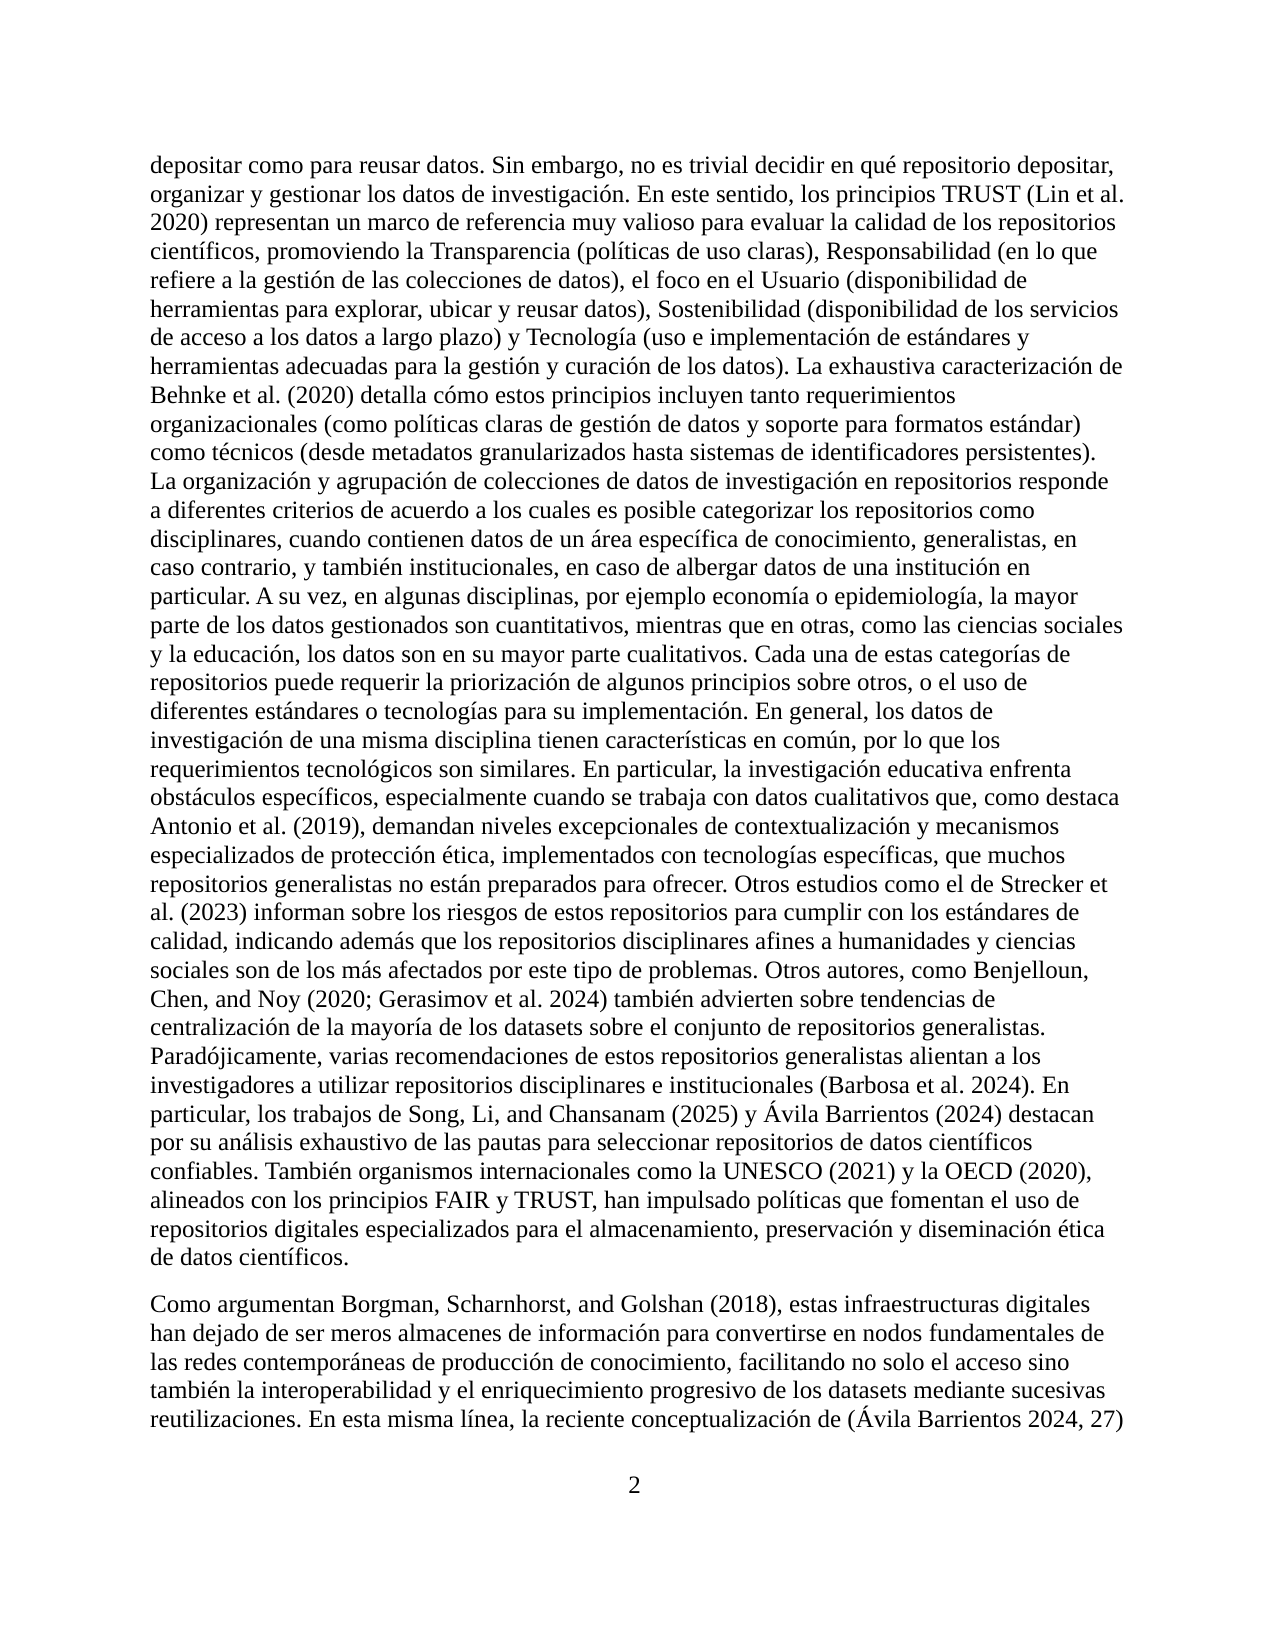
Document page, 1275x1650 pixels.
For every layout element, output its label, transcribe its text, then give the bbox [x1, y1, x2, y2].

text Como argumentan Borgman, Scharnhorst, and Golshan (2018), estas infraestructuras digitales han dejado de ser meros almacenes de información para convertirse en nodos fundamentales de las redes contemporáneas de producción de conocimiento, facilitando no solo el acceso sino también la interoperabilidad y el enriquecimiento progresivo de los datasets mediante sucesivas reutilizaciones. En esta misma línea, la reciente conceptualización de (Ávila Barrientos 2024, 27) [150, 1289, 1125, 1433]
text depositar como para reusar datos. Sin embargo, no es trivial decidir en qué repositorio depositar, organizar y gestionar los datos de investigación. En este sentido, los principios TRUST (Lin et al. 2020) representan un marco de referencia muy valioso para evaluar la calidad de los repositorios científicos, promoviendo la Transparencia (políticas de uso claras), Responsabilidad (en lo que refiere a la gestión de las colecciones de datos), el foco en el Usuario (disponibilidad de herramientas para explorar, ubicar y reusar datos), Sostenibilidad (disponibilidad de los servicios de acceso a los datos a largo plazo) y Tecnología (uso e implementación de estándares y herramientas adecuadas para la gestión y curación de los datos). La exhaustiva caracterización de Behnke et al. (2020) detalla cómo estos principios incluyen tanto requerimientos organizacionales (como políticas claras de gestión de datos y soporte para formatos estándar) como técnicos (desde metadatos granularizados hasta sistemas de identificadores persistentes). La organización y agrupación de colecciones de datos de investigación en repositorios responde a diferentes criterios de acuerdo a los cuales es posible categorizar los repositorios como disciplinares, cuando contienen datos de un área específica de conocimiento, generalistas, en caso contrario, y también institucionales, en caso de albergar datos de una institución en particular. A su vez, en algunas disciplinas, por ejemplo economía o epidemiología, la mayor parte de los datos gestionados son cuantitativos, mientras que en otras, como las ciencias sociales y la educación, los datos son en su mayor parte cualitativos. Cada una de estas categorías de repositorios puede requerir la priorización de algunos principios sobre otros, o el uso de diferentes estándares o tecnologías para su implementación. En general, los datos de investigación de una misma disciplina tienen características en común, por lo que los requerimientos tecnológicos son similares. En particular, la investigación educativa enfrenta obstáculos específicos, especialmente cuando se trabaja con datos cualitativos que, como destaca Antonio et al. (2019), demandan niveles excepcionales de contextualización y mecanismos especializados de protección ética, implementados con tecnologías específicas, que muchos repositorios generalistas no están preparados para ofrecer. Otros estudios como el de Strecker et al. (2023) informan sobre los riesgos de estos repositorios para cumplir con los estándares de calidad, indicando además que los repositorios disciplinares afines a humanidades y ciencias sociales son de los más afectados por este tipo de problemas. Otros autores, como Benjelloun, Chen, and Noy (2020; Gerasimov et al. 2024) también advierten sobre tendencias de centralización de la mayoría de los datasets sobre el conjunto de repositorios generalistas. Paradójicamente, varias recomendaciones de estos repositorios generalistas alientan a los investigadores a utilizar repositorios disciplinares e institucionales (Barbosa et al. 2024). En particular, los trabajos de Song, Li, and Chansanam (2025) y Ávila Barrientos (2024) destacan por su análisis exhaustivo de las pautas para seleccionar repositorios de datos científicos confiables. También organismos internacionales como la UNESCO (2021) y la OECD (2020), alineados con los principios FAIR y TRUST, han impulsado políticas que fomentan el uso de repositorios digitales especializados para el almacenamiento, preservación y diseminación ética de datos científicos. [150, 150, 1125, 1271]
